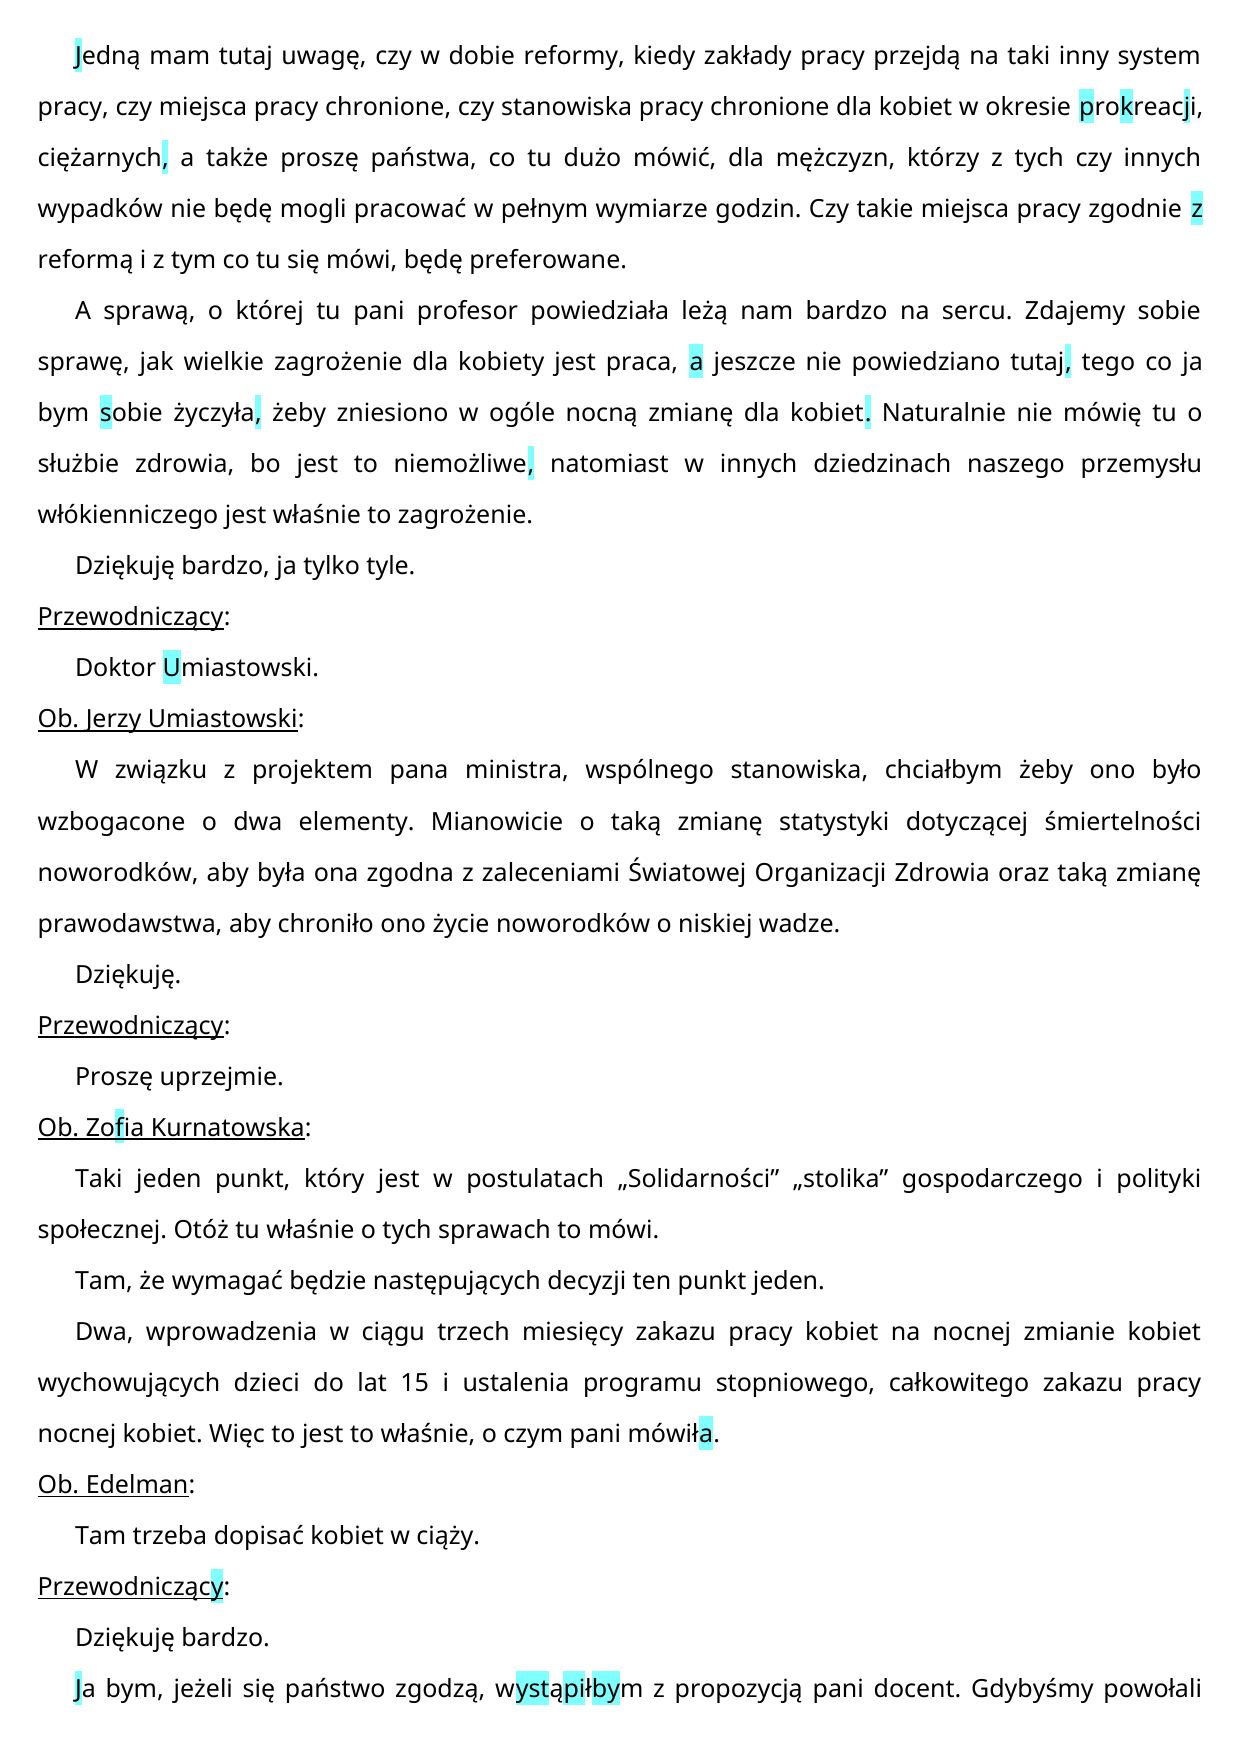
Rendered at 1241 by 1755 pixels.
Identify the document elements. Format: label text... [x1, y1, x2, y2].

text Przewodniczący: [37, 1569, 1203, 1603]
text Proszę uprzejmie. [37, 1058, 1203, 1092]
text Ob. Edelman: [37, 1467, 1203, 1501]
text Ob. Zofia Kurnatowska: [37, 1109, 1203, 1143]
text Ob. Jerzy Umiastowski: [37, 701, 1203, 735]
text Dziękuję. [37, 956, 1203, 990]
text Jedną mam tutaj uwagę, czy w dobie reformy, kiedy zakłady pracy przejdą na taki inny system pracy, czy miejsca pracy chronione, czy stanowiska pracy chronione dla kobiet w okresie prokreacji, ciężarnych, a także proszę państwa, co tu dużo mówić, dla mężczyzn, którzy z tych czy innych wypadków nie będę mogli pracować w pełnym wymiarze godzin. Czy takie miejsca pracy zgodnie z reformą i z tym co tu się mówi, będę preferowane. [37, 37, 1203, 276]
text Przewodniczący: [37, 1007, 1203, 1041]
text Doktor Umiastowski. [37, 650, 1203, 684]
text Taki jeden punkt, który jest w postulatach „Solidarności” „stolika” gospodarczego i polityki społecznej. Otóż tu właśnie o tych sprawach to mówi. [37, 1160, 1203, 1246]
text A sprawą, o której tu pani profesor powiedziała leżą nam bardzo na sercu. Zdajemy sobie sprawę, jak wielkie zagrożenie dla kobiety jest praca, a jeszcze nie powiedziano tutaj, tego co ja bym sobie życzyła, żeby zniesiono w ogóle nocną zmianę dla kobiet. Naturalnie nie mówię tu o służbie zdrowia, bo jest to niemożliwe, natomiast w innych dziedzinach naszego przemysłu włókienniczego jest właśnie to zagrożenie. [37, 293, 1203, 531]
text Dziękuję bardzo, ja tylko tyle. [37, 548, 1203, 582]
text Tam, że wymagać będzie następujących decyzji ten punkt jeden. [37, 1262, 1203, 1297]
text W związku z projektem pana ministra, wspólnego stanowiska, chciałbym żeby ono było wzbogacone o dwa elementy. Mianowicie o taką zmianę statystyki dotyczącej śmiertelności noworodków, aby była ona zgodna z zaleceniami Światowej Organizacji Zdrowia oraz taką zmianę prawodawstwa, aby chroniło ono życie noworodków o niskiej wadze. [37, 752, 1203, 939]
text Dziękuję bardzo. [37, 1620, 1203, 1654]
text Przewodniczący: [37, 599, 1203, 633]
text Ja bym, jeżeli się państwo zgodzą, wystąpiłbym z propozycją pani docent. Gdybyśmy powołali [37, 1671, 1203, 1705]
text Dwa, wprowadzenia w ciągu trzech miesięcy zakazu pracy kobiet na nocnej zmianie kobiet wychowujących dzieci do lat 15 i ustalenia programu stopniowego, całkowitego zakazu pracy nocnej kobiet. Więc to jest to właśnie, o czym pani mówiła. [37, 1313, 1203, 1450]
text Tam trzeba dopisać kobiet w ciąży. [37, 1518, 1203, 1552]
